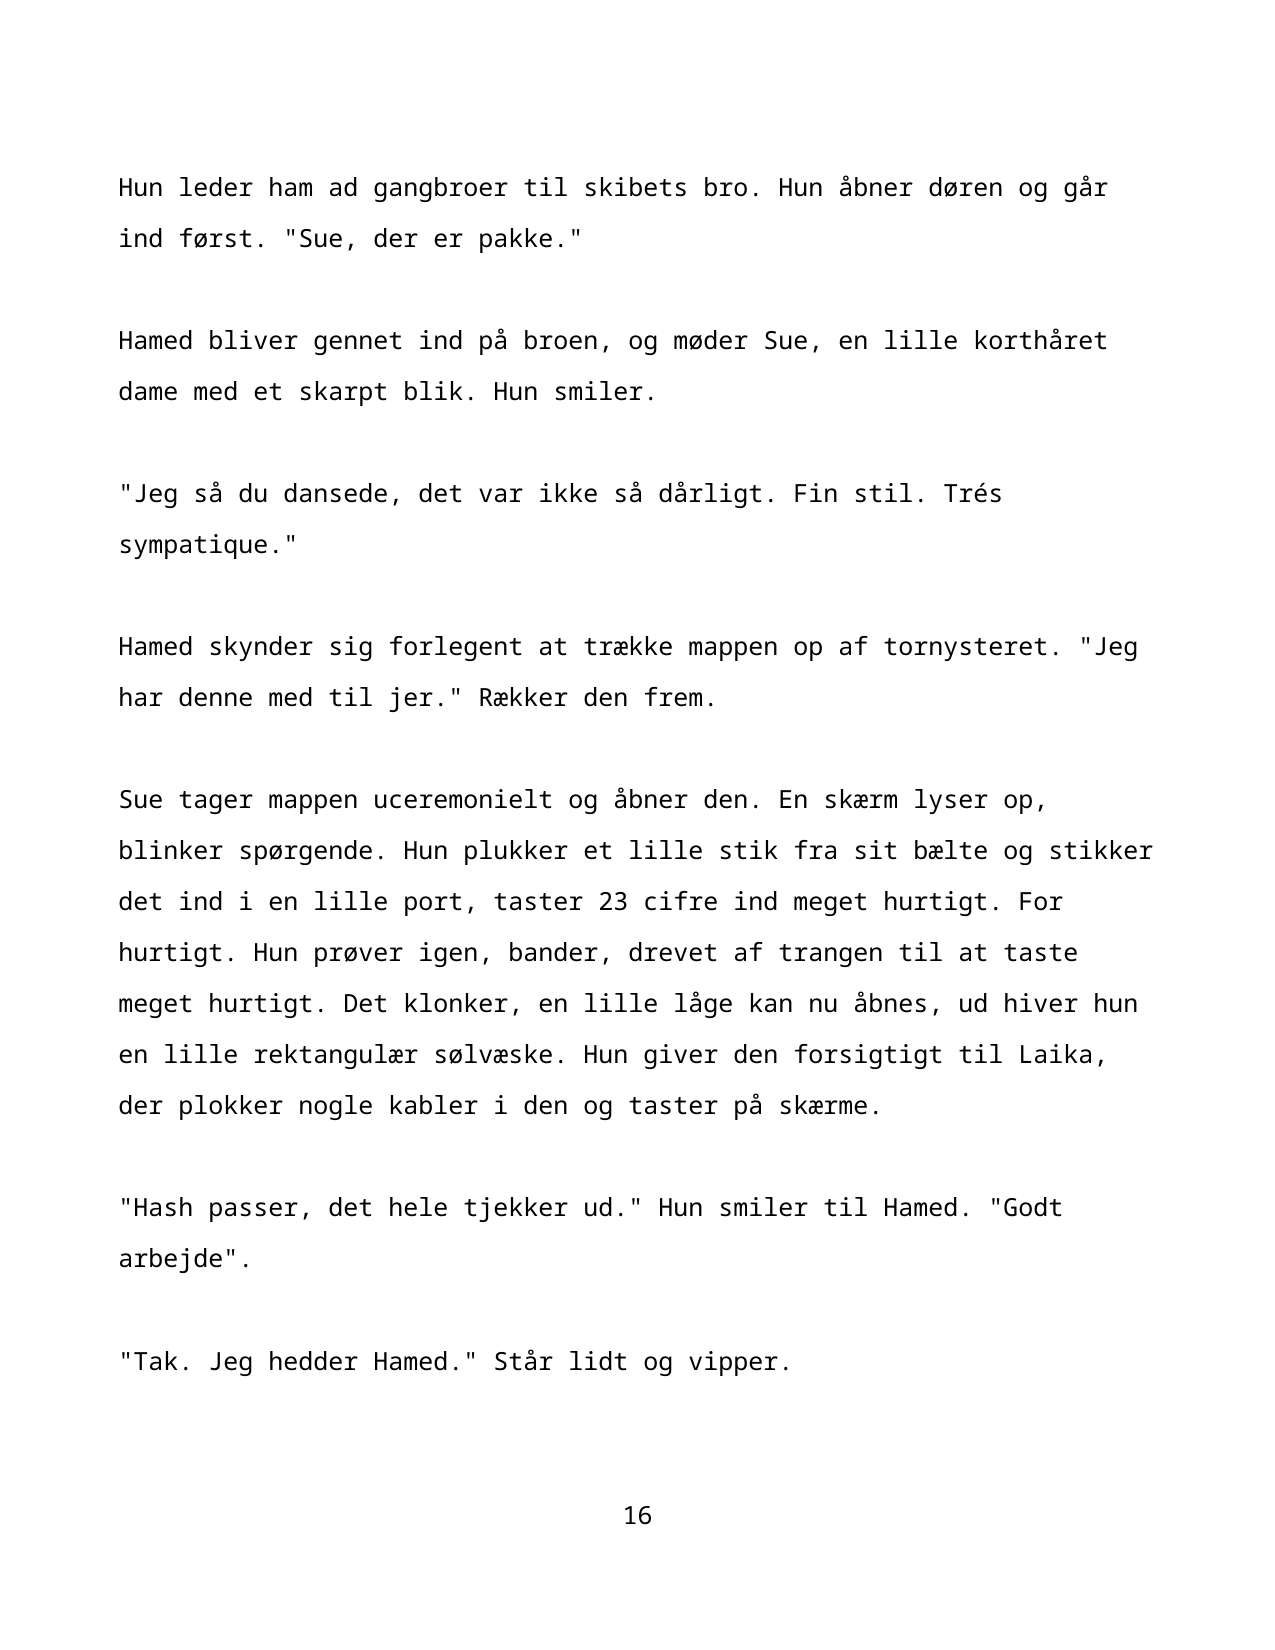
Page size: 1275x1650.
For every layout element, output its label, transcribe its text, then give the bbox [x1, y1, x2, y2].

text Sue tager mappen uceremonielt og åbner den. En skærm lyser op, blinker spørgende. Hun plukker et lille stik fra sit bælte og stikker det ind i en lille port, taster 23 cifre ind meget hurtigt. For hurtigt. Hun prøver igen, bander, drevet af trangen til at taste meget hurtigt. Det klonker, en lille låge kan nu åbnes, ud hiver hun en lille rektangulær sølvæske. Hun giver den forsigtigt til Laika, der plokker nogle kabler i den og taster på skærme. [118, 782, 1157, 1122]
text Hun leder ham ad gangbroer til skibets bro. Hun åbner døren og går ind først. "Sue, der er pakke." [118, 169, 1157, 254]
text "Jeg så du dansede, det var ikke så dårligt. Fin stil. Trés sympatique." [118, 475, 1157, 561]
text "Tak. Jeg hedder Hamed." Står lidt og vipper. [118, 1343, 1157, 1377]
text Hamed bliver gennet ind på broen, og møder Sue, en lille korthåret dame med et skarpt blik. Hun smiler. [118, 322, 1157, 407]
text Hamed skynder sig forlegent at trække mappen op af tornysteret. "Jeg har denne med til jer." Rækker den frem. [118, 628, 1157, 714]
text "Hash passer, det hele tjekker ud." Hun smiler til Hamed. "Godt arbejde". [118, 1190, 1157, 1275]
